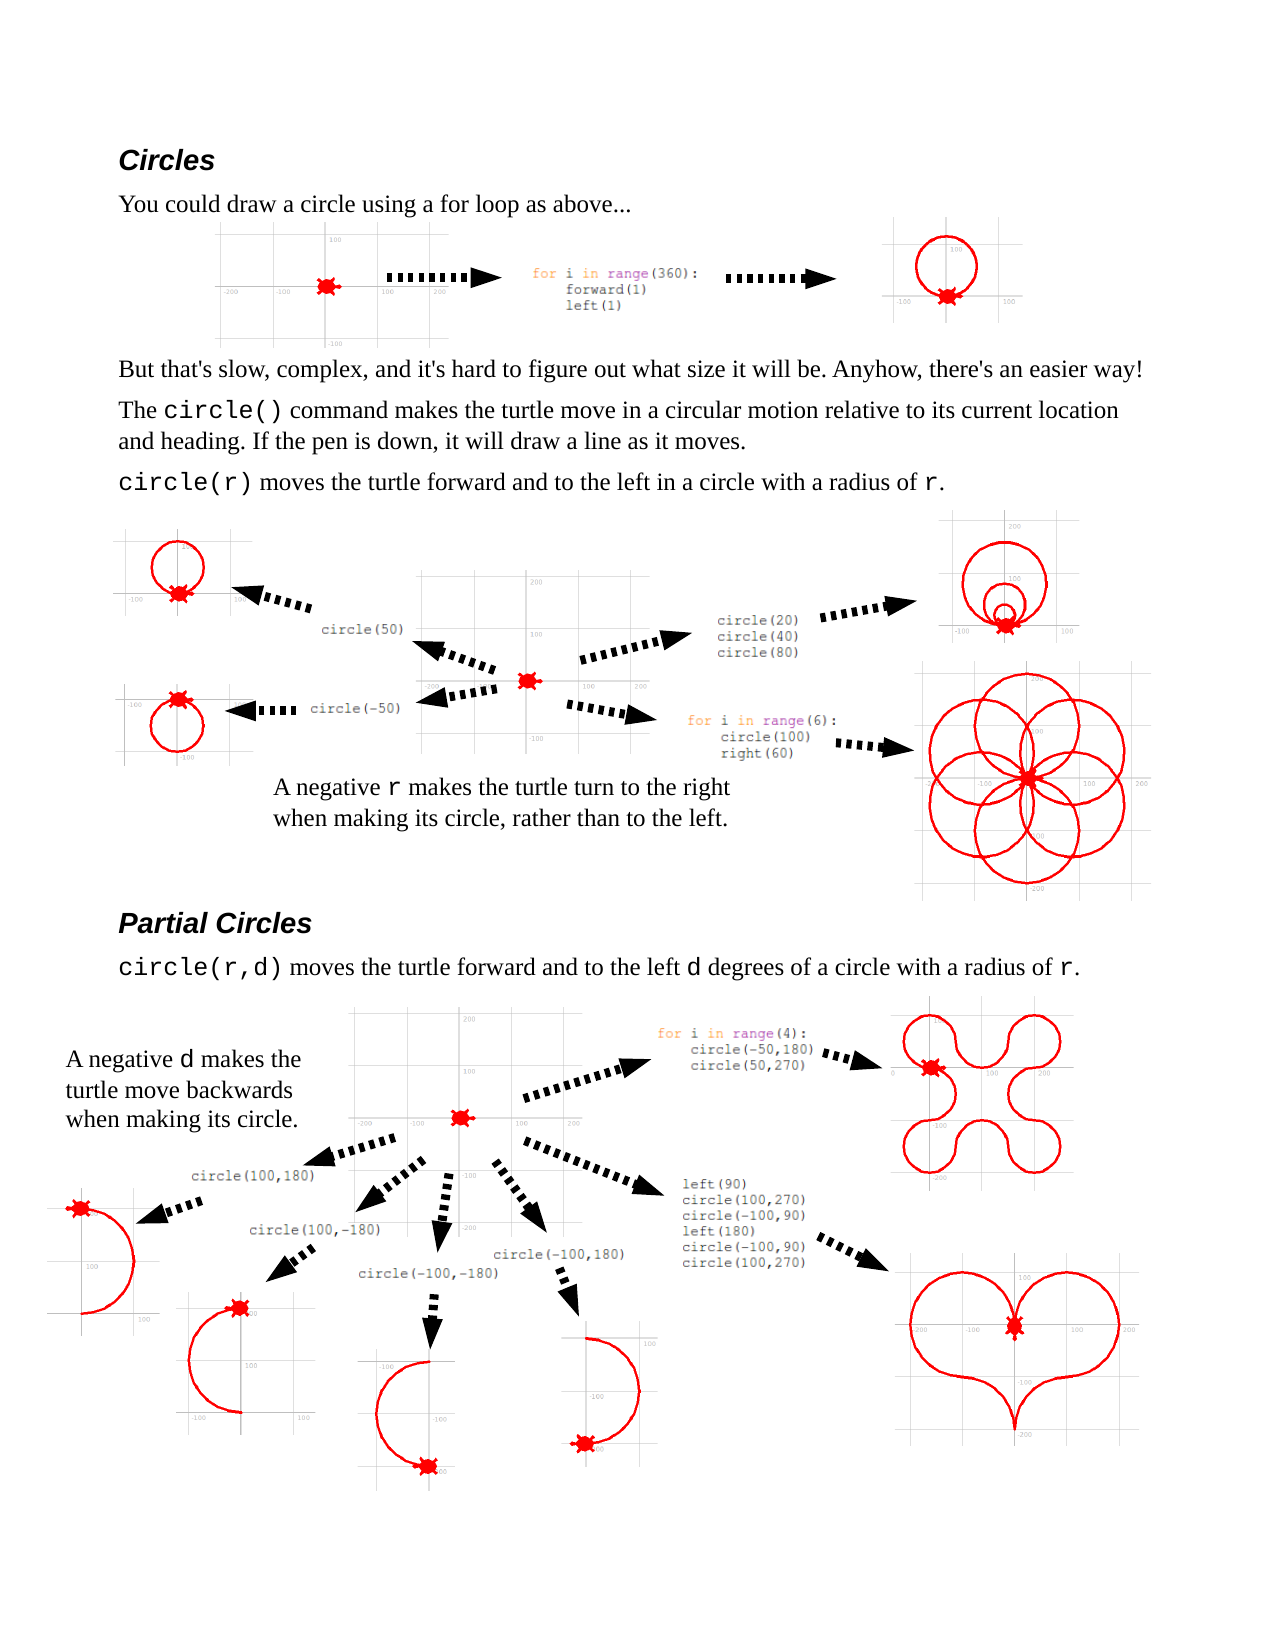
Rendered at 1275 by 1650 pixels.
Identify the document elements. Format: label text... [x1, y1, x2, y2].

picture [322, 623, 403, 636]
picture [115, 684, 254, 766]
text The circle() command makes the turtle move in a circular motion relative to its current location and heading. If the pen is down, it will draw a line as it moves. [118, 395, 1157, 455]
picture [176, 1292, 316, 1435]
picture [532, 267, 698, 312]
picture [687, 714, 836, 762]
picture [47, 1188, 160, 1336]
picture [938, 510, 1080, 643]
picture [249, 1007, 583, 1238]
subtitle Circles [118, 143, 1157, 177]
picture [561, 1321, 658, 1467]
text But that's slow, complex, and it's hard to figure out what size it will be. Anyhow, there's an easier way! [118, 354, 1157, 383]
picture [214, 222, 449, 348]
picture [717, 614, 799, 659]
picture [914, 661, 1152, 901]
picture [881, 217, 1023, 323]
picture [682, 1178, 806, 1269]
picture [894, 1253, 1140, 1446]
subtitle Partial Circles [118, 906, 1157, 940]
picture [493, 1249, 625, 1261]
text circle(r) moves the turtle forward and to the left in a circle with a radius of r. [118, 467, 1157, 498]
picture [890, 996, 1074, 1191]
picture [191, 1170, 314, 1184]
picture [415, 570, 650, 754]
picture [357, 1349, 455, 1491]
text circle(r,d) moves the turtle forward and to the left d degrees of a circle with a radius of r. [118, 952, 1157, 983]
picture [358, 1267, 499, 1280]
picture [657, 1027, 814, 1073]
text You could draw a circle using a for loop as above... [118, 189, 1157, 218]
picture [310, 702, 401, 715]
picture [113, 529, 253, 616]
